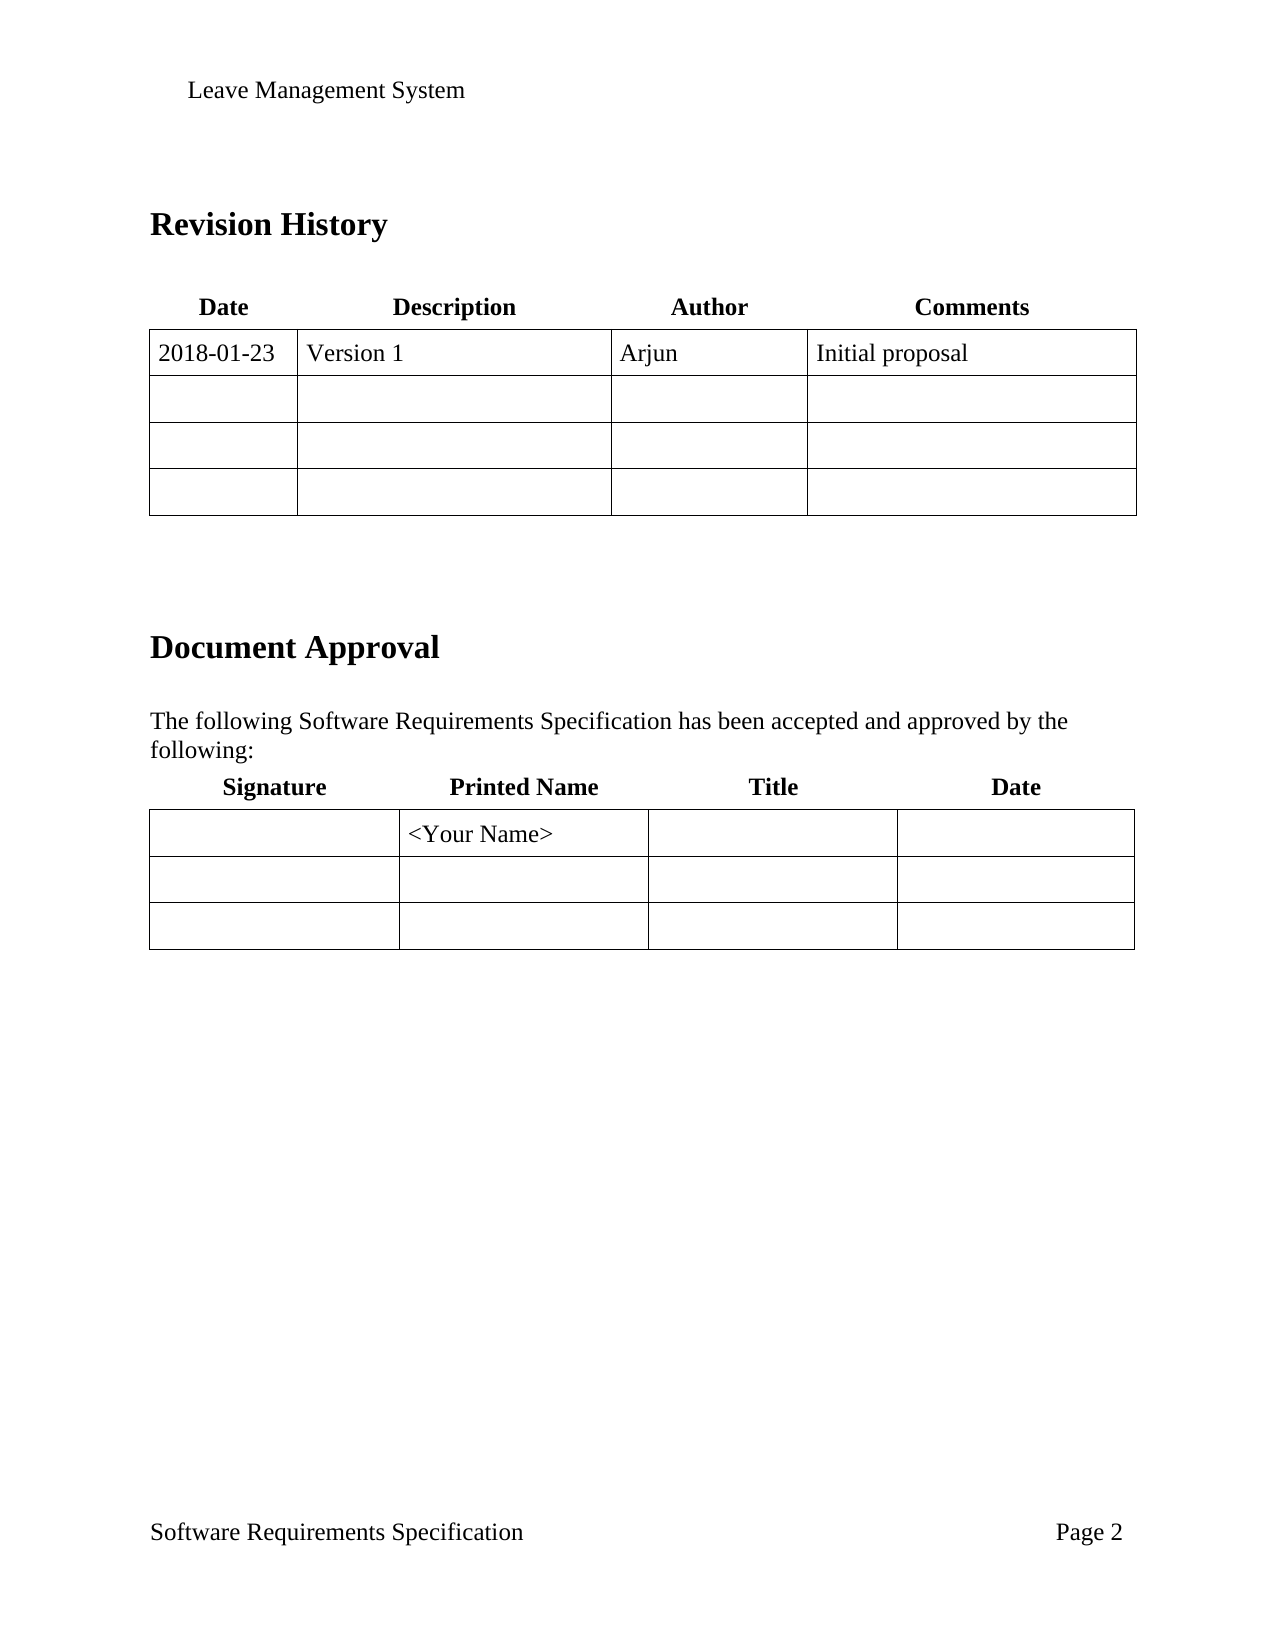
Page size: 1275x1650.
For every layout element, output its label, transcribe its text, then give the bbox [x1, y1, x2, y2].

table_cell [649, 857, 897, 902]
table_cell [808, 423, 1136, 468]
table_header Signature [150, 764, 399, 809]
table_cell [808, 376, 1136, 422]
table_cell [898, 857, 1134, 902]
table_cell [400, 903, 648, 949]
table_cell [150, 903, 399, 949]
subtitle Document Approval [150, 627, 1125, 665]
table_cell [649, 810, 897, 856]
table_header Author [611, 283, 808, 329]
table_cell [298, 376, 611, 422]
table_cell [150, 376, 297, 422]
table_cell [298, 469, 611, 514]
table_cell Version 1 [298, 330, 611, 375]
table_cell [612, 423, 807, 468]
table_cell [298, 423, 611, 468]
table_cell [898, 903, 1134, 949]
table_header Title [649, 764, 898, 809]
table_cell [898, 810, 1134, 856]
table_cell <Your Name> [400, 810, 648, 856]
table_cell [150, 469, 297, 514]
table_cell Initial proposal [808, 330, 1136, 375]
table_cell [150, 423, 297, 468]
table_cell [400, 857, 648, 902]
text The following Software Requirements Specification has been accepted and approved by the following: [150, 706, 1125, 764]
table_cell [150, 857, 399, 902]
table_cell [612, 469, 807, 514]
table_header Printed Name [399, 764, 649, 809]
table_cell [612, 376, 807, 422]
table_cell [150, 810, 399, 856]
table_cell [808, 469, 1136, 514]
table_header Date [898, 764, 1134, 809]
subtitle Revision History [150, 204, 1125, 242]
table_header Date [150, 283, 298, 329]
table_cell [649, 903, 897, 949]
table_cell Arjun [612, 330, 807, 375]
table_header Description [298, 283, 611, 329]
table_header Comments [808, 283, 1136, 329]
table_cell 2018-01-23 [150, 330, 297, 375]
